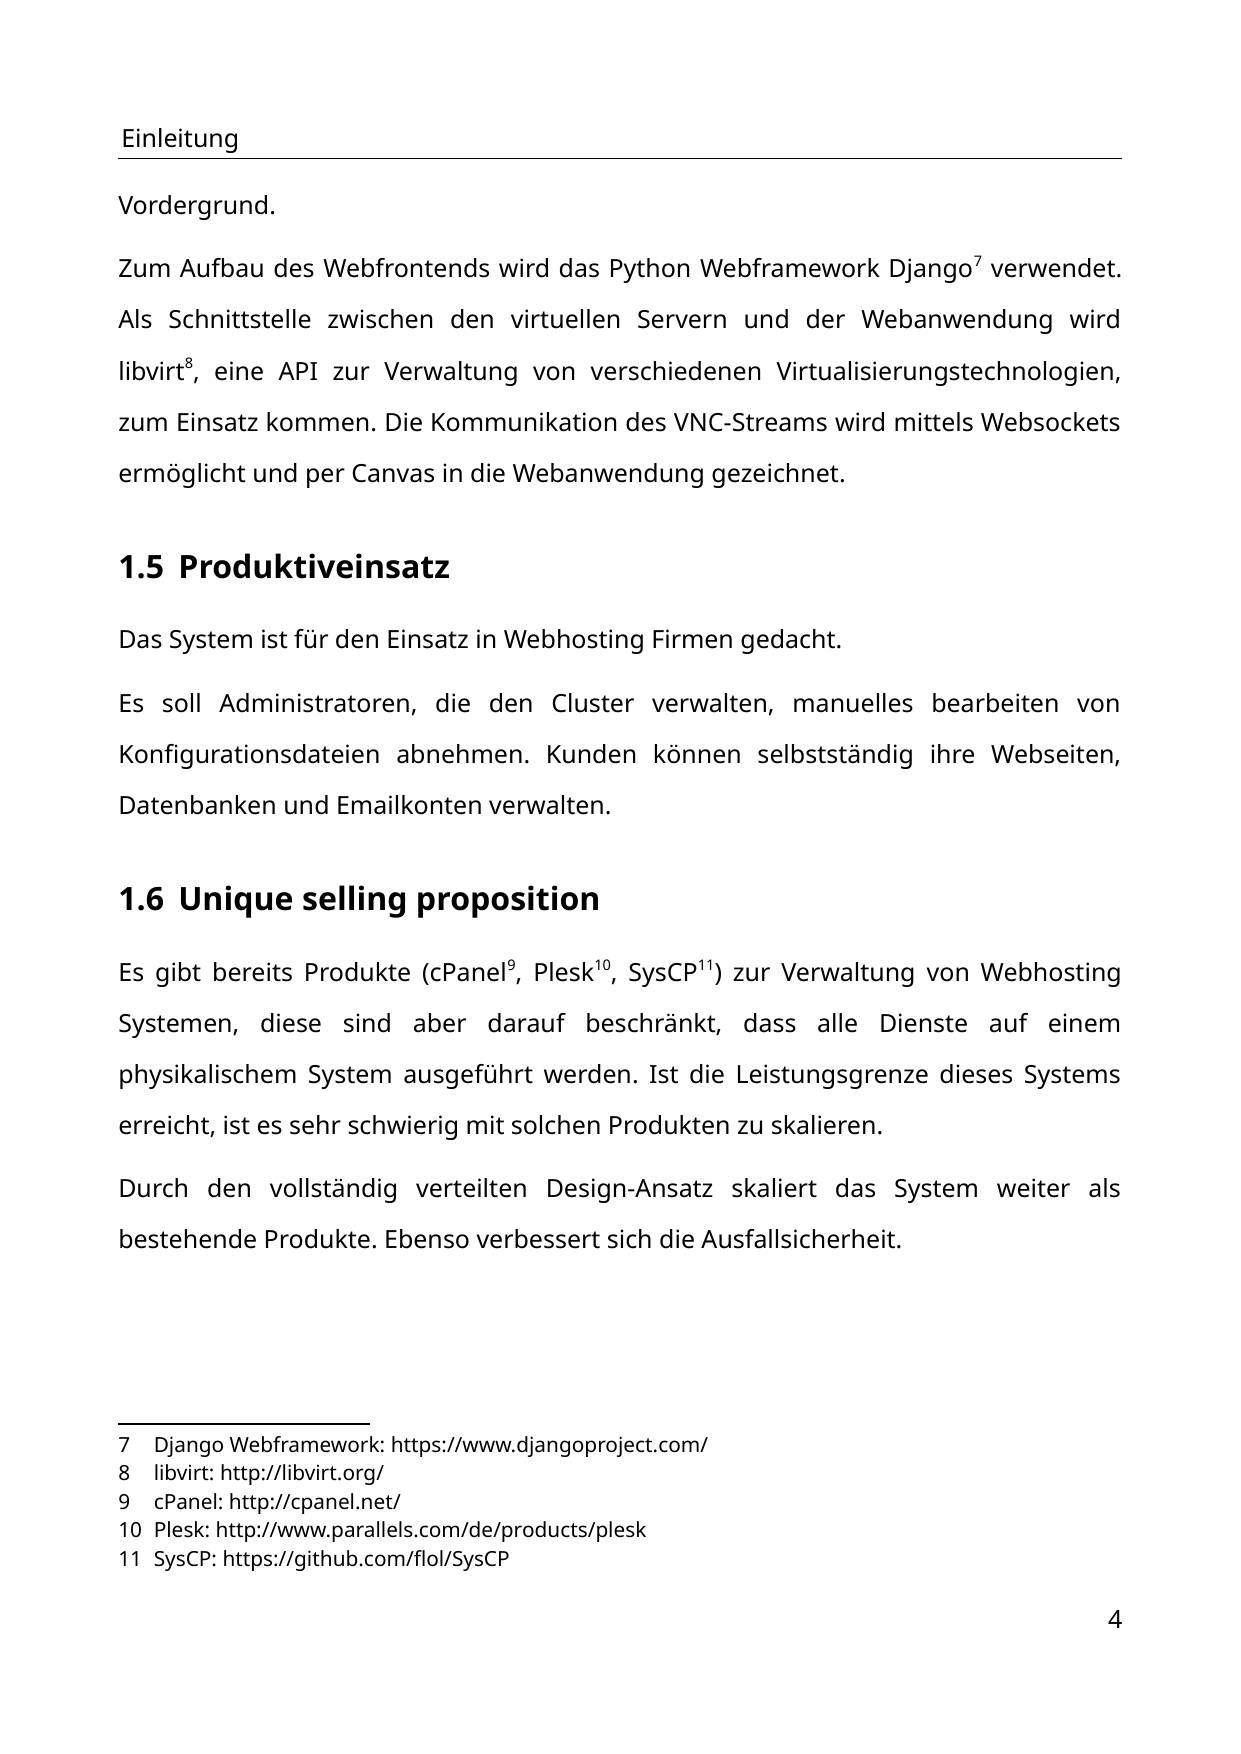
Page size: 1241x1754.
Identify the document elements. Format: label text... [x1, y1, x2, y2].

text Django Webframework: https://www.djangoproject.com/ [118, 1430, 1122, 1458]
subtitle Produktiveinsatz [118, 544, 1122, 588]
text libvirt: http://libvirt.org/ [118, 1458, 1122, 1487]
text Es soll Administratoren, die den Cluster verwalten, manuelles bearbeiten von Konfigurationsdateien abnehmen. Kunden können selbstständig ihre Webseiten, Datenbanken und Emailkonten verwalten. [118, 686, 1122, 822]
text Plesk: http://www.parallels.com/de/products/plesk [118, 1515, 1122, 1544]
text SysCP: https://github.com/flol/SysCP [118, 1544, 1122, 1572]
text Zum Aufbau des Webfrontends wird das Python Webframework Django verwendet. Als Schnittstelle zwischen den virtuellen Servern und der Webanwendung wird libvirt, eine API zur Verwaltung von verschiedenen Virtualisierungstechnologien, zum Einsatz kommen. Die Kommunikation des VNC-Streams wird mittels Websockets ermöglicht und per Canvas in die Webanwendung gezeichnet. [118, 251, 1122, 489]
text Das System ist für den Einsatz in Webhosting Firmen gedacht. [118, 622, 1122, 656]
text Vordergrund. [118, 188, 1122, 222]
text Es gibt bereits Produkte (cPanel, Plesk, SysCP) zur Verwaltung von Webhosting Systemen, diese sind aber darauf beschränkt, dass alle Dienste auf einem physikalischem System ausgeführt werden. Ist die Leistungsgrenze dieses Systems erreicht, ist es sehr schwierig mit solchen Produkten zu skalieren. [118, 954, 1122, 1141]
text cPanel: http://cpanel.net/ [118, 1487, 1122, 1515]
subtitle Unique selling proposition [118, 876, 1122, 920]
text Durch den vollständig verteilten Design-Ansatz skaliert das System weiter als bestehende Produkte. Ebenso verbessert sich die Ausfallsicherheit. [118, 1171, 1122, 1256]
